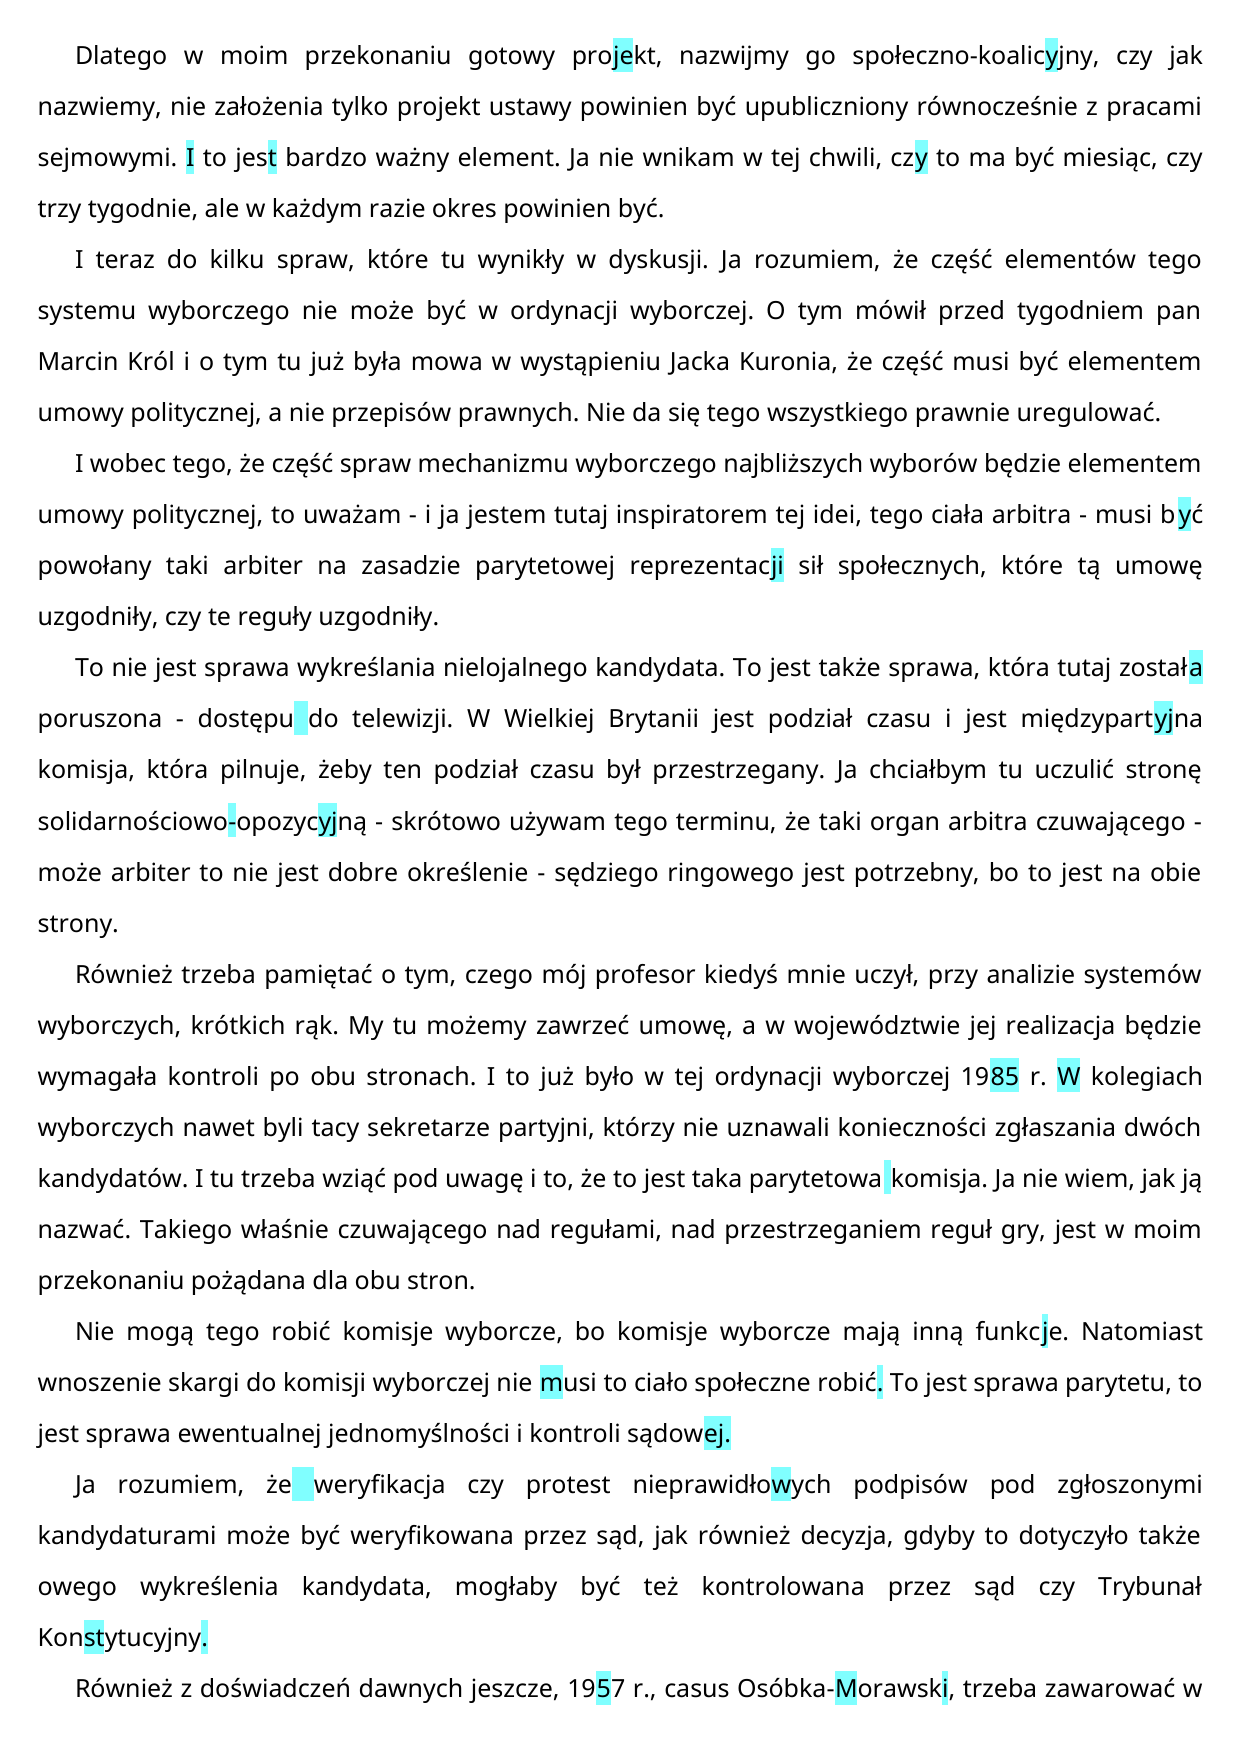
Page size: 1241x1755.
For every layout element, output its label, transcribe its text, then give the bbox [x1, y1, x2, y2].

text I wobec tego, że część spraw mechanizmu wyborczego najbliższych wyborów będzie elementem umowy politycznej, to uważam - i ja jestem tutaj inspiratorem tej idei, tego ciała arbitra - musi być powołany taki arbiter na zasadzie parytetowej reprezentacji sił społecznych, które tą umowę uzgodniły, czy te reguły uzgodniły. [37, 446, 1203, 633]
text Nie mogą tego robić komisje wyborcze, bo komisje wyborcze mają inną funkcje. Natomiast wnoszenie skargi do komisji wyborczej nie musi to ciało społeczne robić. To jest sprawa parytetu, to jest sprawa ewentualnej jednomyślności i kontroli sądowej. [37, 1313, 1203, 1450]
text To nie jest sprawa wykreślania nielojalnego kandydata. To jest także sprawa, która tutaj została poruszona - dostępu do telewizji. W Wielkiej Brytanii jest podział czasu i jest międzypartyjna komisja, która pilnuje, żeby ten podział czasu był przestrzegany. Ja chciałbym tu uczulić stronę solidarnościowo-opozycyjną - skrótowo używam tego terminu, że taki organ arbitra czuwającego - może arbiter to nie jest dobre określenie - sędziego ringowego jest potrzebny, bo to jest na obie strony. [37, 650, 1203, 939]
text Dlatego w moim przekonaniu gotowy projekt, nazwijmy go społeczno-koalicyjny, czy jak nazwiemy, nie założenia tylko projekt ustawy powinien być upubliczniony równocześnie z pracami sejmowymi. I to jest bardzo ważny element. Ja nie wnikam w tej chwili, czy to ma być miesiąc, czy trzy tygodnie, ale w każdym razie okres powinien być. [37, 37, 1203, 225]
text Ja rozumiem, że weryfikacja czy protest nieprawidłowych podpisów pod zgłoszonymi kandydaturami może być weryfikowana przez sąd, jak również decyzja, gdyby to dotyczyło także owego wykreślenia kandydata, mogłaby być też kontrolowana przez sąd czy Trybunał Konstytucyjny. [37, 1467, 1203, 1654]
text Również z doświadczeń dawnych jeszcze, 1957 r., casus Osóbka-Morawski, trzeba zawarować w [37, 1671, 1203, 1705]
text Również trzeba pamiętać o tym, czego mój profesor kiedyś mnie uczył, przy analizie systemów wyborczych, krótkich rąk. My tu możemy zawrzeć umowę, a w województwie jej realizacja będzie wymagała kontroli po obu stronach. I to już było w tej ordynacji wyborczej 1985 r. W kolegiach wyborczych nawet byli tacy sekretarze partyjni, którzy nie uznawali konieczności zgłaszania dwóch kandydatów. I tu trzeba wziąć pod uwagę i to, że to jest taka parytetowa komisja. Ja nie wiem, jak ją nazwać. Takiego właśnie czuwającego nad regułami, nad przestrzeganiem reguł gry, jest w moim przekonaniu pożądana dla obu stron. [37, 956, 1203, 1297]
text I teraz do kilku spraw, które tu wynikły w dyskusji. Ja rozumiem, że część elementów tego systemu wyborczego nie może być w ordynacji wyborczej. O tym mówił przed tygodniem pan Marcin Król i o tym tu już była mowa w wystąpieniu Jacka Kuronia, że część musi być elementem umowy politycznej, a nie przepisów prawnych. Nie da się tego wszystkiego prawnie uregulować. [37, 242, 1203, 429]
